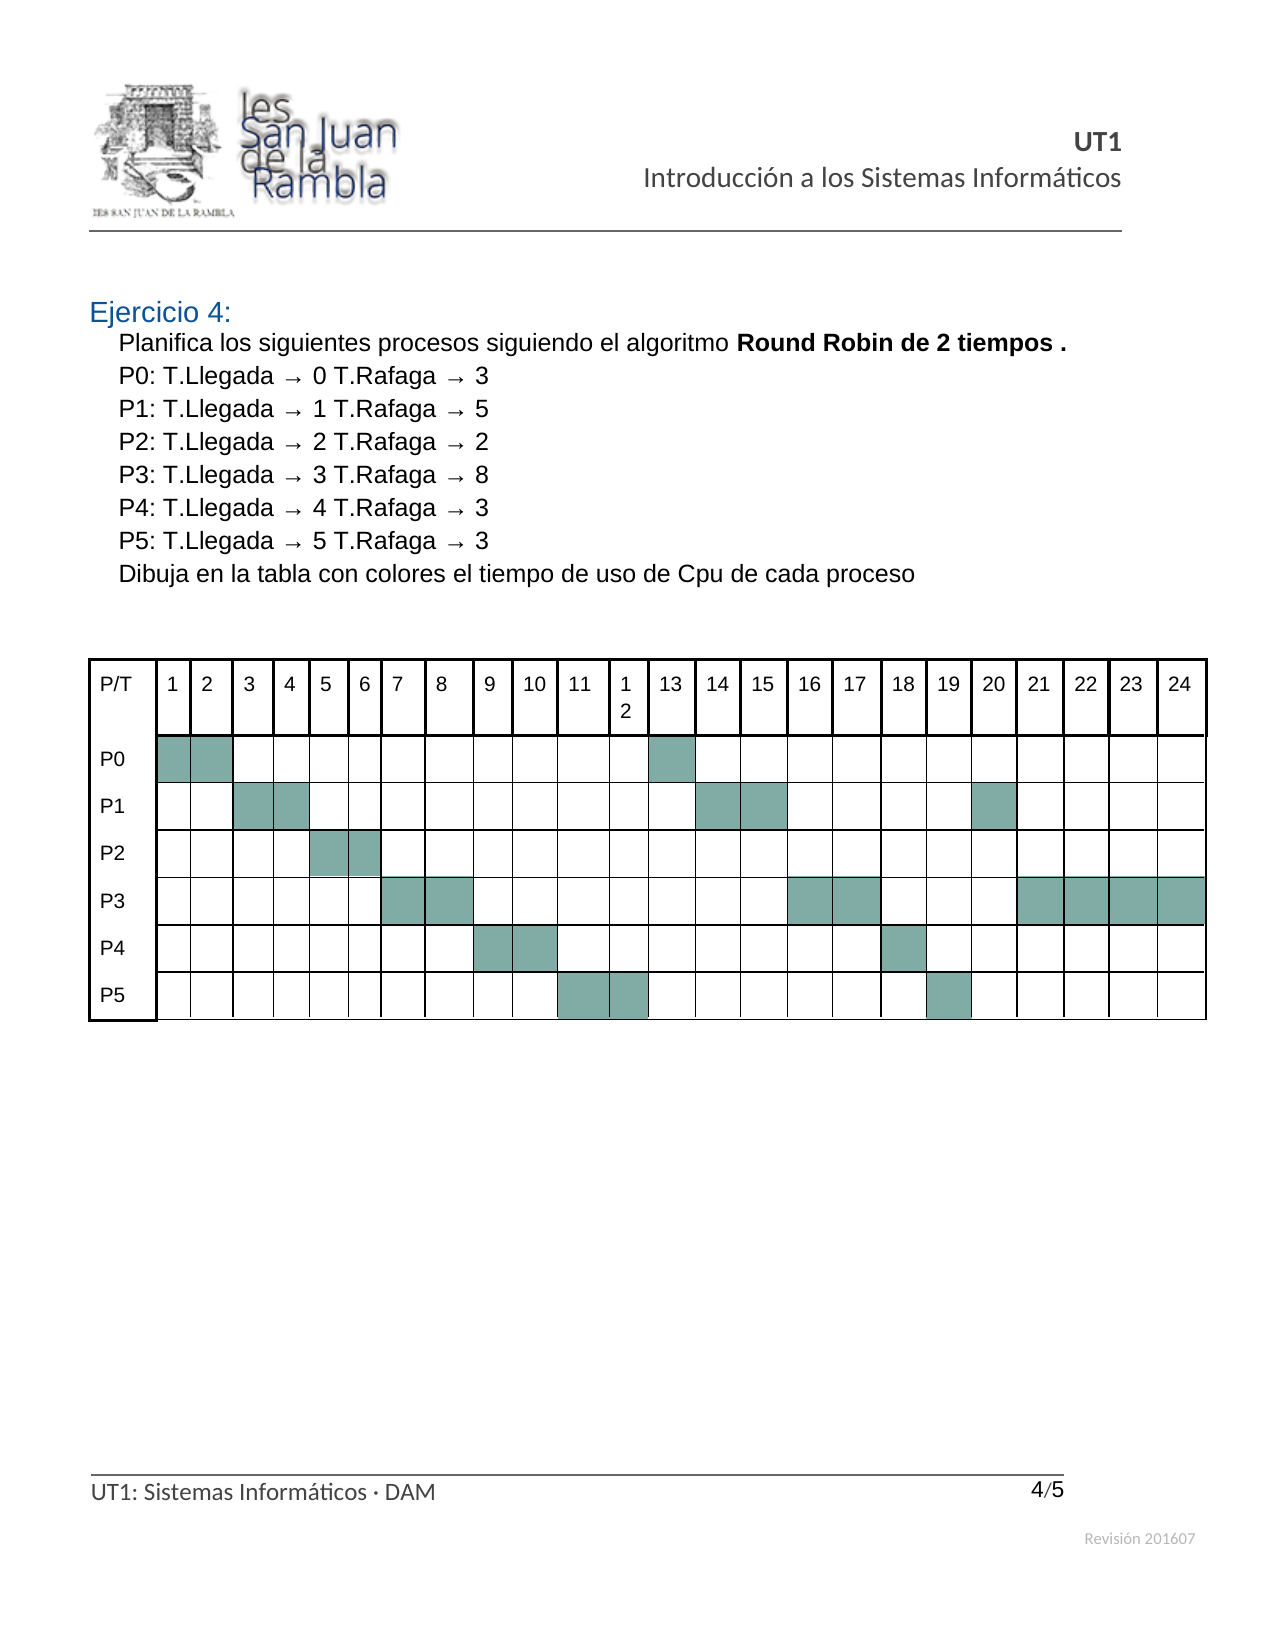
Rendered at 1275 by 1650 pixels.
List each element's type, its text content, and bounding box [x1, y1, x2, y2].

table_cell [191, 926, 232, 971]
table_cell [882, 831, 926, 876]
table_cell [1065, 783, 1108, 829]
table_cell [695, 973, 741, 1019]
table_cell [1158, 971, 1205, 1019]
table_cell [474, 831, 512, 876]
table_cell [1109, 973, 1157, 1019]
table_cell [158, 878, 190, 924]
table_header 14 [697, 661, 739, 734]
table_cell [349, 783, 380, 829]
table_header 17 [834, 661, 880, 734]
picture [89, 80, 402, 218]
table_cell [558, 783, 609, 829]
text P5: T.Llegada → 5 T.Rafaga → 3 [118, 526, 1195, 555]
table_cell [474, 878, 512, 924]
table_header 19 [928, 661, 970, 734]
table_header 5 [311, 661, 347, 734]
table_cell [741, 831, 787, 876]
table_cell P4 [91, 924, 155, 971]
table_cell [349, 926, 380, 971]
table_cell [513, 783, 557, 829]
table_header 3 [234, 661, 272, 734]
table_cell [1110, 737, 1157, 782]
table_cell [972, 831, 1016, 876]
table_cell [741, 878, 787, 924]
table_cell [474, 973, 512, 1019]
table_cell [274, 973, 309, 1019]
table_cell [1064, 973, 1109, 1019]
table_cell [1018, 737, 1063, 782]
table_cell [513, 926, 557, 971]
table_cell [741, 926, 787, 971]
table_cell [1065, 926, 1108, 971]
table_cell [426, 783, 473, 829]
table_cell [382, 737, 424, 782]
table_header P/T [91, 661, 155, 734]
table_cell [234, 831, 273, 876]
table_cell [741, 737, 787, 782]
table_cell [927, 783, 971, 829]
table_cell [382, 831, 424, 876]
table_header 8 [427, 661, 472, 734]
table_cell [558, 737, 609, 782]
table_header 1 [158, 661, 189, 734]
table_cell [1110, 831, 1157, 876]
table_cell [649, 926, 695, 971]
table_cell [833, 737, 880, 782]
table_cell [1018, 831, 1063, 876]
table_cell [833, 831, 880, 876]
table_cell [649, 973, 695, 1019]
table_cell [927, 926, 971, 971]
table_cell [696, 831, 740, 876]
table_cell [610, 926, 648, 971]
table_cell P1 [91, 782, 155, 829]
table_cell [833, 973, 881, 1019]
table_cell [610, 783, 648, 829]
table_cell [649, 783, 695, 829]
table_cell [788, 878, 832, 924]
table_cell [558, 878, 609, 924]
table_cell P5 [91, 971, 155, 1019]
table_cell [1017, 973, 1064, 1019]
table_cell [927, 737, 971, 782]
table_cell [310, 737, 348, 782]
table_header 2 [192, 661, 231, 734]
table_cell [833, 926, 880, 971]
table_cell [310, 973, 348, 1019]
table_cell [425, 973, 473, 1019]
table_cell [274, 831, 309, 876]
table_cell [972, 783, 1016, 829]
table_cell [1158, 876, 1205, 924]
table_cell [882, 783, 926, 829]
table_cell [558, 926, 609, 971]
text P3: T.Llegada → 3 T.Rafaga → 8 [118, 460, 1195, 489]
table_cell [158, 831, 190, 876]
table_cell [274, 783, 309, 829]
table_cell [1158, 782, 1205, 829]
table_cell [234, 878, 273, 924]
table_cell [426, 737, 473, 782]
table_cell [158, 973, 191, 1019]
table_cell [191, 878, 232, 924]
table_cell [382, 926, 424, 971]
table_cell [474, 737, 512, 782]
table_header 20 [973, 661, 1015, 734]
text P4: T.Llegada → 4 T.Rafaga → 3 [118, 493, 1195, 522]
table_cell [610, 878, 648, 924]
table_cell [696, 926, 740, 971]
table_cell [233, 973, 273, 1019]
table_cell [474, 783, 512, 829]
table_cell [1018, 783, 1063, 829]
table_cell [381, 973, 425, 1019]
table_cell [927, 878, 971, 924]
table_cell [881, 973, 926, 1019]
table_cell [741, 973, 787, 1019]
table_cell [191, 973, 233, 1019]
table_cell [513, 831, 557, 876]
text Planifica los siguientes procesos siguiendo el algoritmo Round Robin de 2 tiempos . [118, 328, 1195, 357]
table_cell [426, 878, 473, 924]
table_cell [1065, 831, 1108, 876]
table_cell [649, 737, 695, 782]
table_cell [274, 737, 309, 782]
table_cell [382, 783, 424, 829]
table_header 23 [1111, 661, 1156, 734]
table_cell [696, 737, 740, 782]
table_cell [310, 878, 348, 924]
table_header 16 [789, 661, 831, 734]
table_cell [649, 831, 695, 876]
text P1: T.Llegada → 1 T.Rafaga → 5 [118, 394, 1195, 423]
table_cell [1018, 926, 1063, 971]
table_cell [741, 783, 787, 829]
table_cell [972, 737, 1016, 782]
table_cell [274, 926, 309, 971]
table_cell [1158, 734, 1205, 782]
table_cell [788, 737, 832, 782]
table_header 7 [383, 661, 424, 734]
table_cell [833, 878, 880, 924]
table_cell [310, 926, 348, 971]
table_cell [788, 831, 832, 876]
table_cell [234, 737, 273, 782]
table_cell [274, 878, 309, 924]
table_cell [474, 926, 512, 971]
table_cell [1110, 783, 1157, 829]
table_cell [610, 737, 648, 782]
text P0: T.Llegada → 0 T.Rafaga → 3 [118, 361, 1195, 390]
table_cell [310, 783, 348, 829]
table_cell [882, 926, 926, 971]
table_cell [310, 831, 348, 876]
table_cell [158, 783, 190, 829]
table_cell [788, 783, 832, 829]
table_cell P3 [91, 876, 155, 924]
table_cell [191, 831, 232, 876]
table_cell [558, 831, 609, 876]
table_cell [972, 878, 1016, 924]
table_header 10 [514, 661, 556, 734]
table_header 24 [1159, 661, 1205, 734]
table_header 11 [559, 661, 608, 734]
table_cell [349, 831, 380, 876]
table_cell [788, 926, 832, 971]
subtitle Ejercicio 4: [89, 294, 1195, 328]
table_header 12 [611, 661, 647, 734]
table_cell [788, 973, 833, 1019]
text P2: T.Llegada → 2 T.Rafaga → 2 [118, 427, 1195, 456]
table_cell [610, 831, 648, 876]
table_cell [158, 737, 190, 782]
table_cell [696, 878, 740, 924]
table_cell [513, 973, 558, 1019]
table_cell [972, 926, 1016, 971]
table_cell [513, 878, 557, 924]
table_cell [926, 973, 972, 1019]
table_cell [1065, 878, 1108, 924]
table_cell [649, 878, 695, 924]
table_header 9 [475, 661, 511, 734]
table_cell [833, 783, 880, 829]
table_header 4 [275, 661, 308, 734]
table_header 22 [1065, 661, 1107, 734]
table_cell [927, 831, 971, 876]
table_cell [972, 973, 1017, 1019]
table_cell [382, 878, 424, 924]
table_cell [158, 926, 190, 971]
table_cell [426, 926, 473, 971]
table_cell [349, 878, 380, 924]
table_cell [191, 783, 232, 829]
table_cell [426, 831, 473, 876]
table_header 18 [883, 661, 925, 734]
table_cell [234, 783, 273, 829]
table_header 13 [650, 661, 694, 734]
table_cell [1110, 878, 1157, 924]
table_cell [349, 737, 380, 782]
table_cell [1018, 878, 1063, 924]
table_cell [558, 973, 609, 1019]
table_cell P2 [91, 829, 155, 876]
table_header 6 [350, 661, 380, 734]
table_cell [191, 737, 232, 782]
table_cell P0 [91, 734, 155, 782]
table_cell [234, 926, 273, 971]
table_cell [513, 737, 557, 782]
table_cell [1158, 829, 1205, 876]
table_cell [1065, 737, 1108, 782]
table_cell [349, 973, 381, 1019]
table_cell [609, 973, 648, 1019]
table_cell [1158, 924, 1205, 971]
table_header 15 [742, 661, 786, 734]
table_header 21 [1018, 661, 1062, 734]
text Dibuja en la tabla con colores el tiempo de uso de Cpu de cada proceso [118, 559, 1195, 588]
table_cell [696, 783, 740, 829]
table_cell [882, 737, 926, 782]
table_cell [882, 878, 926, 924]
table_cell [1110, 926, 1157, 971]
